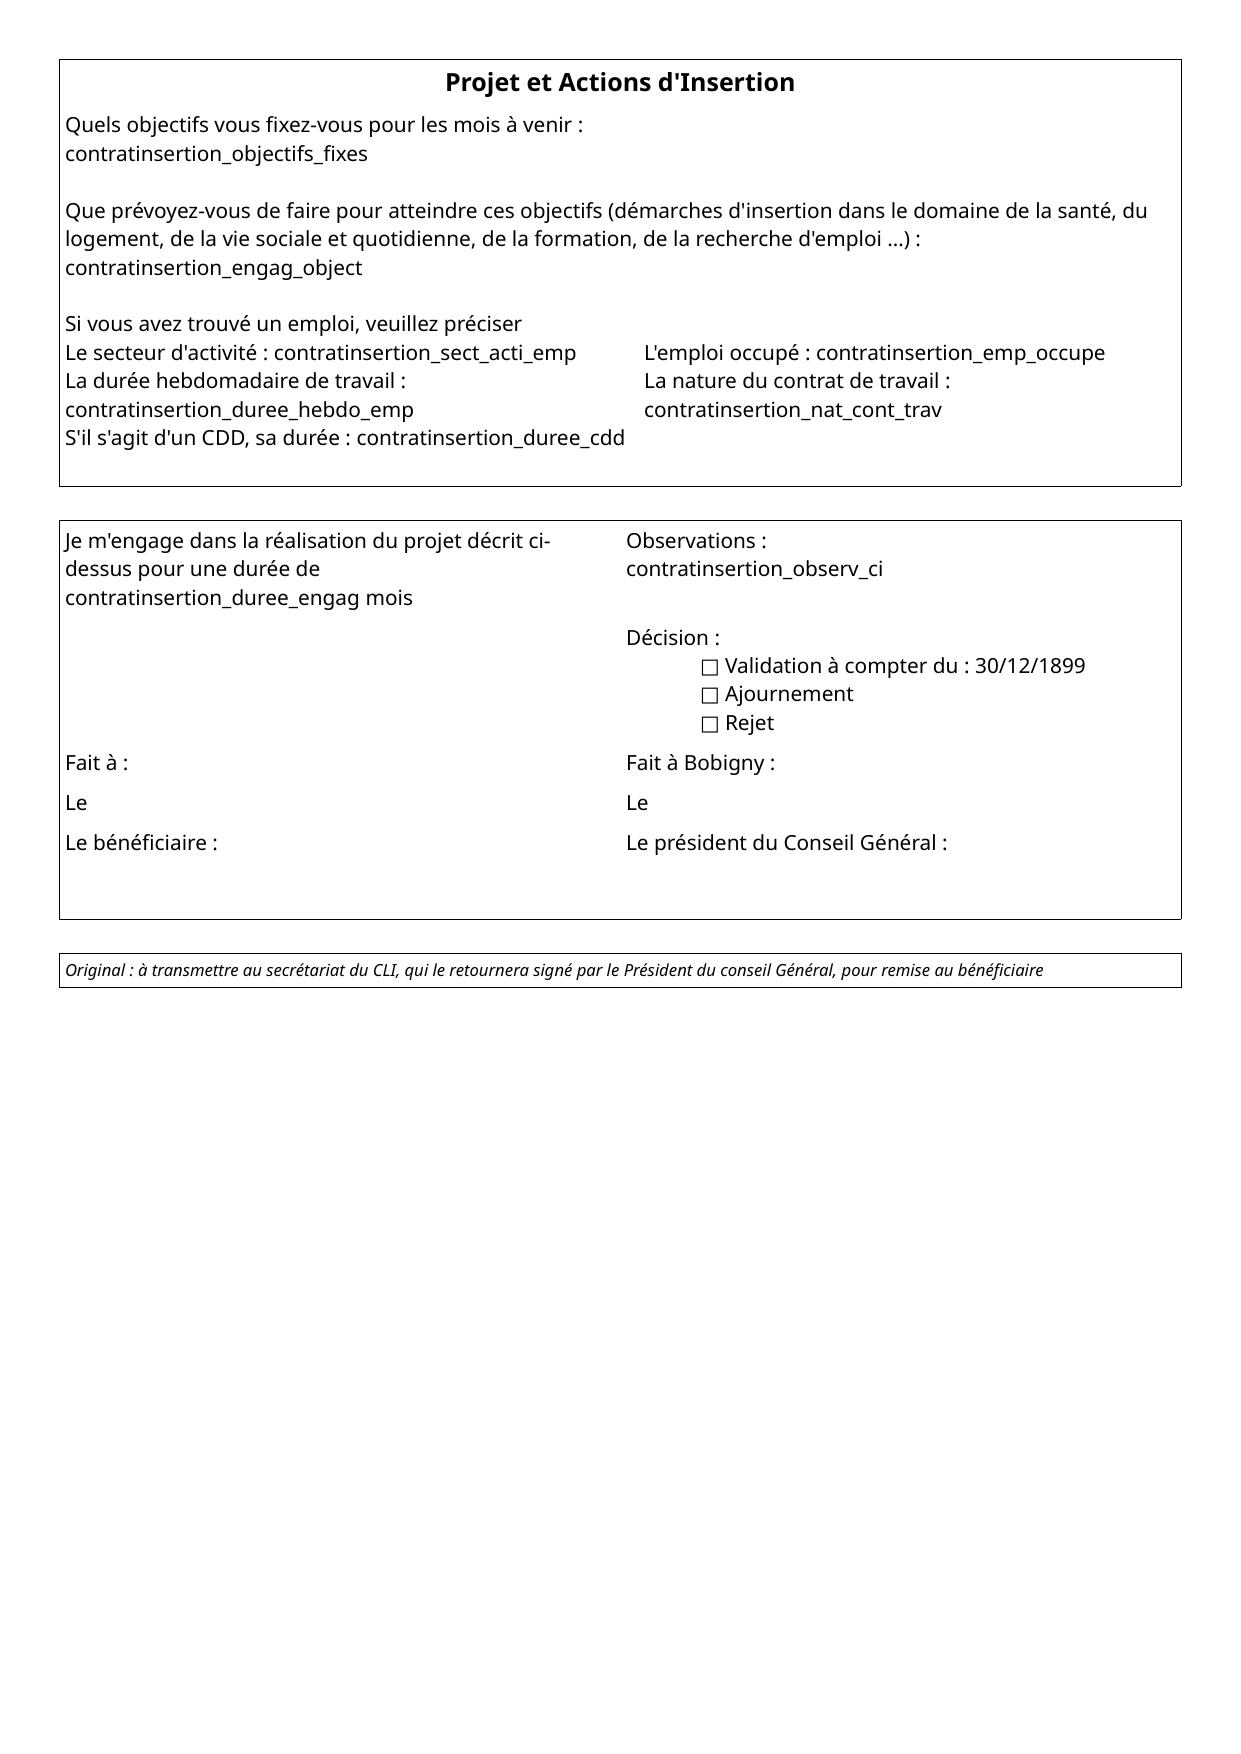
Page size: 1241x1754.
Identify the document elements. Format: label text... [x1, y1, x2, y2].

table_header Le secteur d'activité : contratinsertion_sect_acti_emp [65, 338, 644, 366]
table_cell [644, 423, 1175, 452]
table_cell S'il s'agit d'un CDD, sa durée : contratinsertion_duree_cdd [65, 423, 644, 452]
table_cell Fait à Bobigny : [620, 742, 1181, 782]
table_cell La durée hebdomadaire de travail : contratinsertion_duree_hebdo_emp [65, 366, 644, 423]
table_header L'emploi occupé : contratinsertion_emp_occupe [644, 338, 1175, 366]
table_header Observations : contratinsertion_observ_ci [620, 521, 1181, 617]
table_header Projet et Actions d'Insertion [60, 60, 1181, 105]
table_cell Le [60, 782, 620, 822]
table_header Original : à transmettre au secrétariat du CLI, qui le retournera signé par le Président du conseil Général, pour remise au bénéficiaire [60, 954, 1181, 987]
table_cell La nature du contrat de travail : contratinsertion_nat_cont_trav [644, 366, 1175, 423]
table_cell Fait à : [60, 742, 620, 782]
table_cell Décision : □ Validation à compter du : 30/12/1899 □ Ajournement □ Rejet [620, 617, 1181, 742]
table_cell Le bénéficiaire : [60, 822, 620, 919]
table_header Je m'engage dans la réalisation du projet décrit ci-dessus pour une durée de contratinsertion_duree_engag mois [60, 521, 620, 742]
table_cell Quels objectifs vous fixez-vous pour les mois à venir : contratinsertion_objectifs_fixes Que prévoyez-vous de faire pour atteindre ces objectifs (démarches d'insertion dans le domaine de la santé, du logement, de la vie sociale et quotidienne, de la formation, de la recherche d'emploi …) : contratinsertion_engag_object Si vous avez trouvé un emploi, veuillez préciser [60, 105, 1181, 486]
table_cell Le président du Conseil Général : [620, 822, 1181, 919]
table_cell Le [620, 782, 1181, 822]
